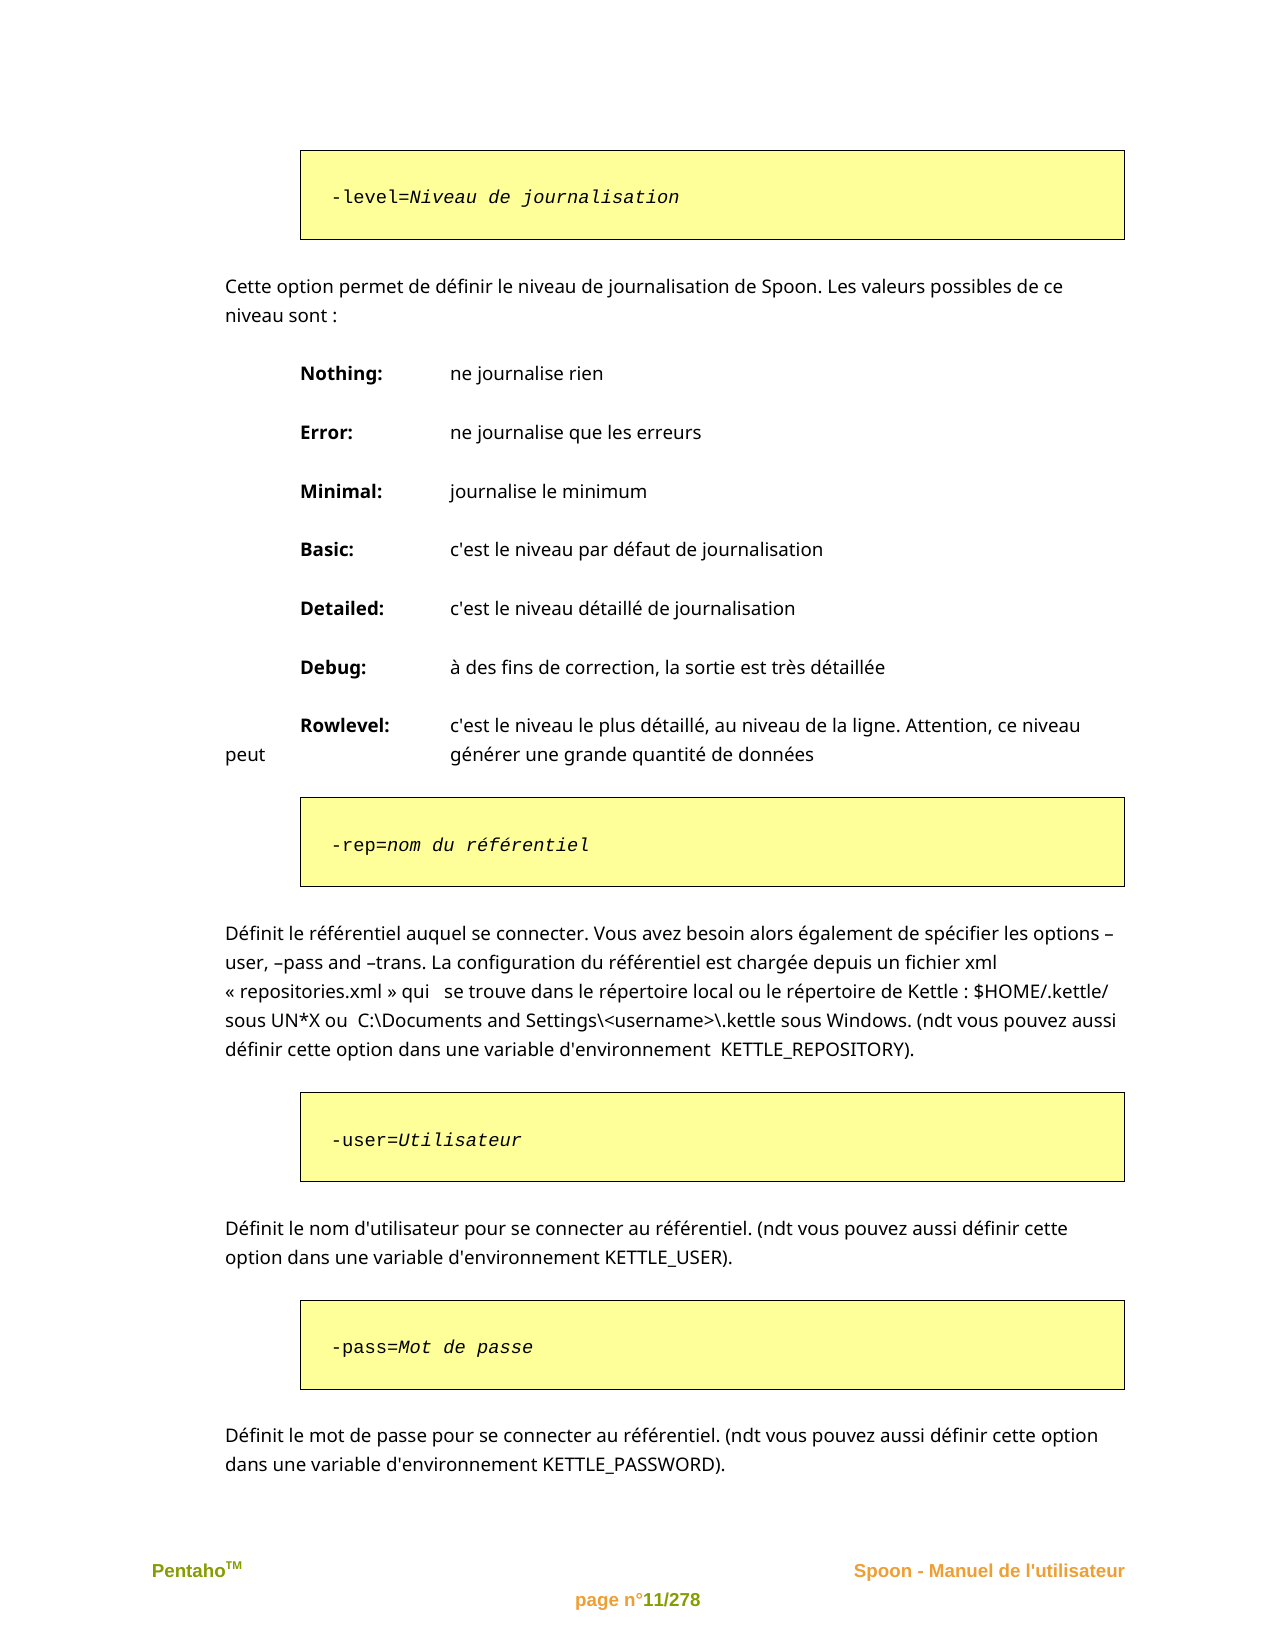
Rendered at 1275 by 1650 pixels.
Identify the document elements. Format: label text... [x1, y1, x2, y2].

text Debug: à des fins de correction, la sortie est très détaillée [225, 651, 1125, 680]
text Detailed: c'est le niveau détaillé de journalisation [225, 592, 1125, 621]
text Définit le mot de passe pour se connecter au référentiel. (ndt vous pouvez aussi définir cette option dans une variable d'environnement KETTLE_PASSWORD). [225, 1419, 1125, 1478]
text Minimal: journalise le minimum [300, 475, 1125, 504]
text Error: ne journalise que les erreurs [300, 416, 1125, 445]
text -rep=nom du référentiel [301, 798, 1124, 886]
text Cette option permet de définir le niveau de journalisation de Spoon. Les valeurs possibles de ce niveau sont : [225, 270, 1125, 328]
text Basic: c'est le niveau par défaut de journalisation [225, 533, 1125, 563]
text Définit le nom d'utilisateur pour se connecter au référentiel. (ndt vous pouvez aussi définir cette option dans une variable d'environnement KETTLE_USER). [225, 1212, 1125, 1270]
text Nothing: ne journalise rien [300, 357, 1125, 387]
text Définit le référentiel auquel se connecter. Vous avez besoin alors également de spécifier les options –user, –pass and –trans. La configuration du référentiel est chargée depuis un fichier xml « repositories.xml » qui se trouve dans le répertoire local ou le répertoire de Kettle : $HOME/.kettle/ sous UN*X ou C:\Documents and Settings\<username>\.kettle sous Windows. (ndt vous pouvez aussi définir cette option dans une variable d'environnement KETTLE_REPOSITORY). [225, 917, 1125, 1063]
text -user=Utilisateur [301, 1093, 1124, 1181]
text Rowlevel: c'est le niveau le plus détaillé, au niveau de la ligne. Attention, ce niveau peut générer une grande quantité de données [225, 709, 1125, 768]
text -level=Niveau de journalisation [301, 151, 1124, 239]
text -pass=Mot de passe [301, 1301, 1124, 1389]
